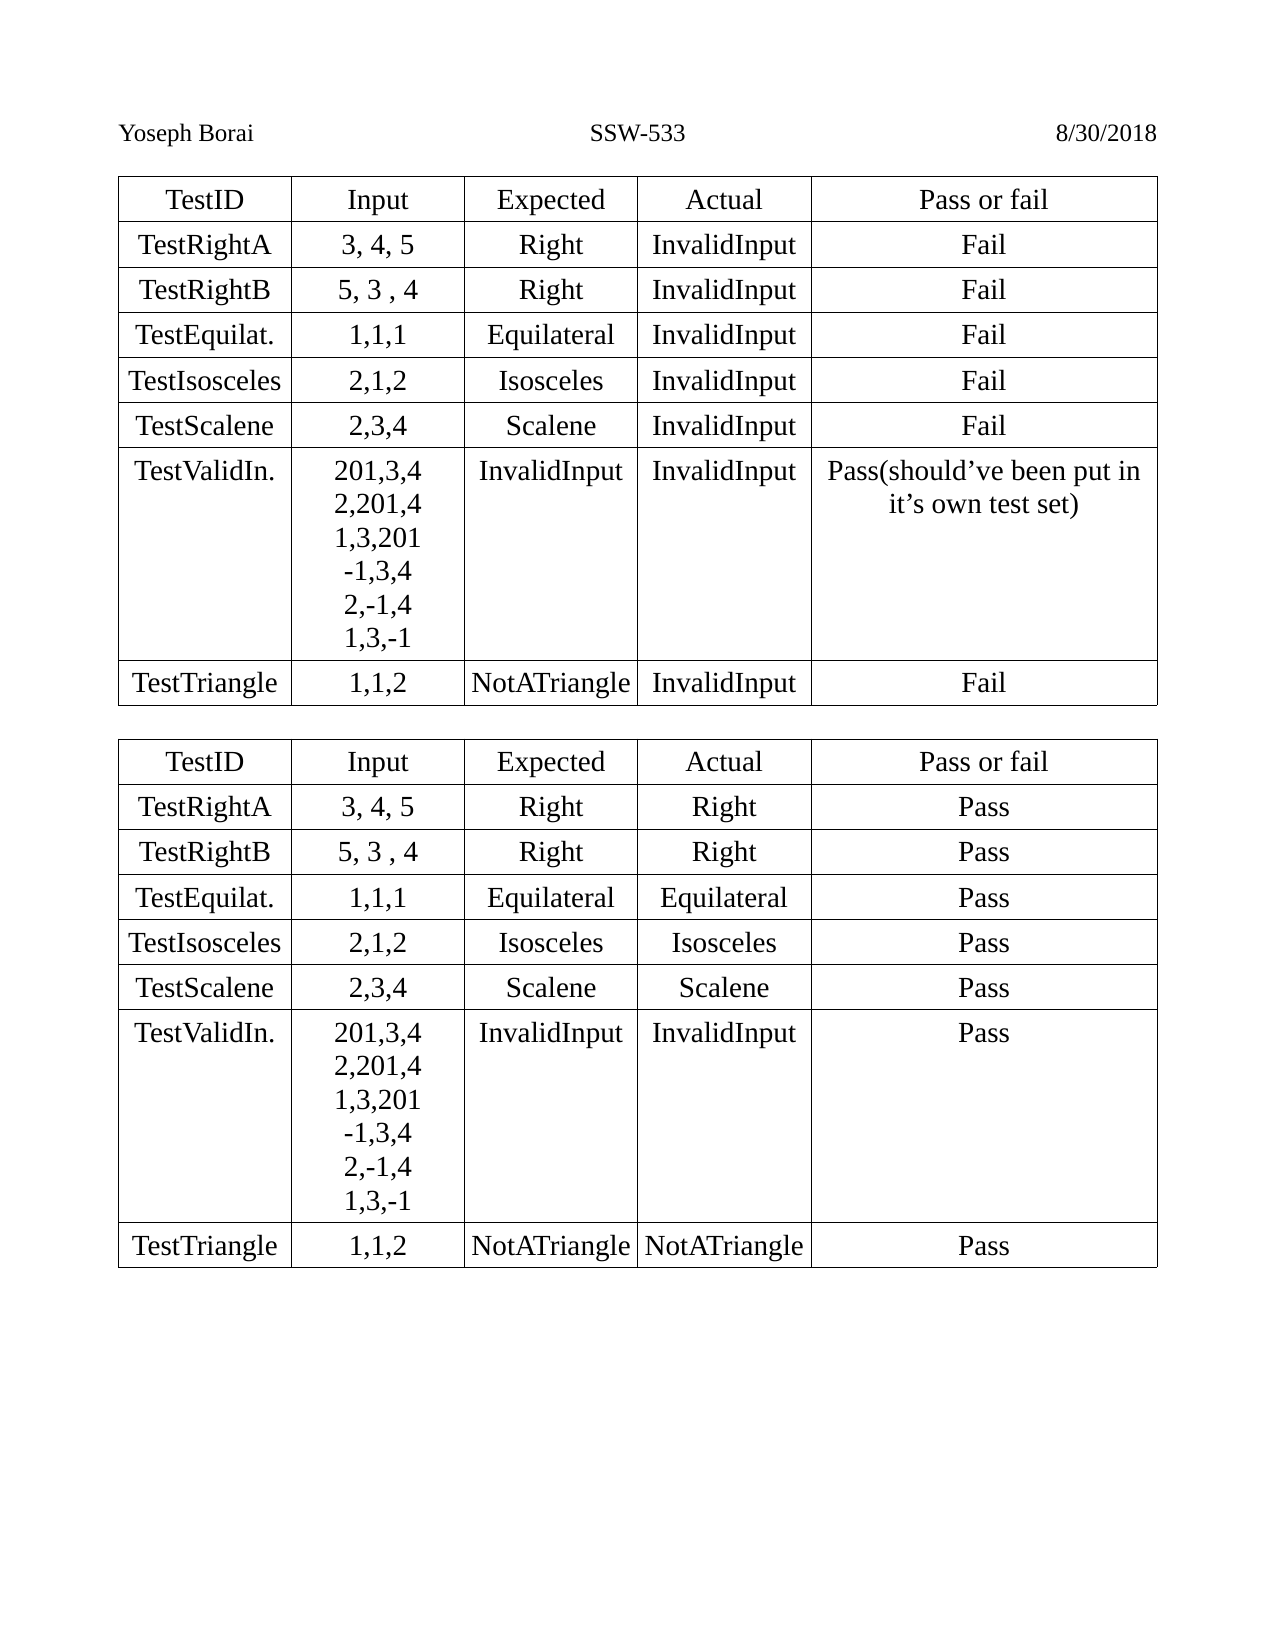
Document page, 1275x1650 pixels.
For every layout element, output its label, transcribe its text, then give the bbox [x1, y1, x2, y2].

table_cell Pass [812, 1223, 1157, 1267]
table_cell NotATriangle [465, 1223, 637, 1267]
table_cell Fail [812, 358, 1157, 402]
table_cell 1,1,1 [292, 313, 464, 357]
table_header Expected [465, 177, 637, 221]
table_cell TestIsosceles [119, 358, 291, 402]
table_cell InvalidInput [638, 403, 811, 447]
table_cell Fail [812, 403, 1157, 447]
table_cell Fail [812, 268, 1157, 312]
table_cell TestScalene [119, 403, 291, 447]
table_cell Isosceles [465, 920, 637, 964]
table_cell 5, 3 , 4 [292, 830, 464, 874]
table_cell 2,3,4 [292, 965, 464, 1009]
table_cell Right [638, 830, 811, 874]
table_cell Scalene [638, 965, 811, 1009]
table_cell Fail [812, 222, 1157, 267]
table_cell InvalidInput [465, 1010, 637, 1222]
table_cell InvalidInput [465, 448, 637, 660]
table_cell TestIsosceles [119, 920, 291, 964]
table_cell Equilateral [638, 875, 811, 919]
table_cell Pass [812, 1010, 1157, 1222]
table_cell 2,1,2 [292, 920, 464, 964]
table_header TestID [119, 177, 291, 221]
table_cell Equilateral [465, 875, 637, 919]
table_cell Right [465, 785, 637, 829]
table_cell TestRightA [119, 785, 291, 829]
table_cell 3, 4, 5 [292, 222, 464, 267]
table_cell TestEquilat. [119, 313, 291, 357]
table_cell NotATriangle [465, 661, 637, 705]
table_cell 201,3,4 2,201,4 1,3,201 -1,3,4 2,-1,4 1,3,-1 [292, 1010, 464, 1222]
table_cell InvalidInput [638, 448, 811, 660]
table_cell Fail [812, 313, 1157, 357]
table_cell Right [638, 785, 811, 829]
table_cell 2,1,2 [292, 358, 464, 402]
table_cell Isosceles [638, 920, 811, 964]
table_cell Pass(should’ve been put in it’s own test set) [812, 448, 1157, 660]
table_cell TestValidIn. [119, 448, 291, 660]
table_cell NotATriangle [638, 1223, 811, 1267]
table_cell InvalidInput [638, 222, 811, 267]
table_header Pass or fail [812, 740, 1157, 784]
table_cell 1,1,1 [292, 875, 464, 919]
table_cell Right [465, 268, 637, 312]
table_cell InvalidInput [638, 358, 811, 402]
table_cell TestRightB [119, 268, 291, 312]
table_cell InvalidInput [638, 313, 811, 357]
table_cell 3, 4, 5 [292, 785, 464, 829]
table_cell Pass [812, 830, 1157, 874]
table_cell Pass [812, 965, 1157, 1009]
table_cell 201,3,4 2,201,4 1,3,201 -1,3,4 2,-1,4 1,3,-1 [292, 448, 464, 660]
table_cell TestTriangle [119, 661, 291, 705]
table_cell Isosceles [465, 358, 637, 402]
table_cell TestTriangle [119, 1223, 291, 1267]
table_cell 2,3,4 [292, 403, 464, 447]
table_cell Scalene [465, 403, 637, 447]
table_cell Scalene [465, 965, 637, 1009]
table_header Actual [638, 177, 811, 221]
table_cell TestRightA [119, 222, 291, 267]
table_cell 1,1,2 [292, 661, 464, 705]
table_cell Fail [812, 661, 1157, 705]
table_header Expected [465, 740, 637, 784]
table_cell TestScalene [119, 965, 291, 1009]
table_header TestID [119, 740, 291, 784]
table_cell Equilateral [465, 313, 637, 357]
table_cell InvalidInput [638, 661, 811, 705]
table_cell TestValidIn. [119, 1010, 291, 1222]
table_cell TestRightB [119, 830, 291, 874]
table_cell TestEquilat. [119, 875, 291, 919]
table_header Input [292, 177, 464, 221]
table_cell Pass [812, 875, 1157, 919]
table_cell Pass [812, 920, 1157, 964]
table_cell Right [465, 830, 637, 874]
table_cell Right [465, 222, 637, 267]
table_header Actual [638, 740, 811, 784]
table_cell InvalidInput [638, 268, 811, 312]
table_cell Pass [812, 785, 1157, 829]
table_cell InvalidInput [638, 1010, 811, 1222]
table_header Input [292, 740, 464, 784]
table_cell 1,1,2 [292, 1223, 464, 1267]
table_header Pass or fail [812, 177, 1157, 221]
table_cell 5, 3 , 4 [292, 268, 464, 312]
